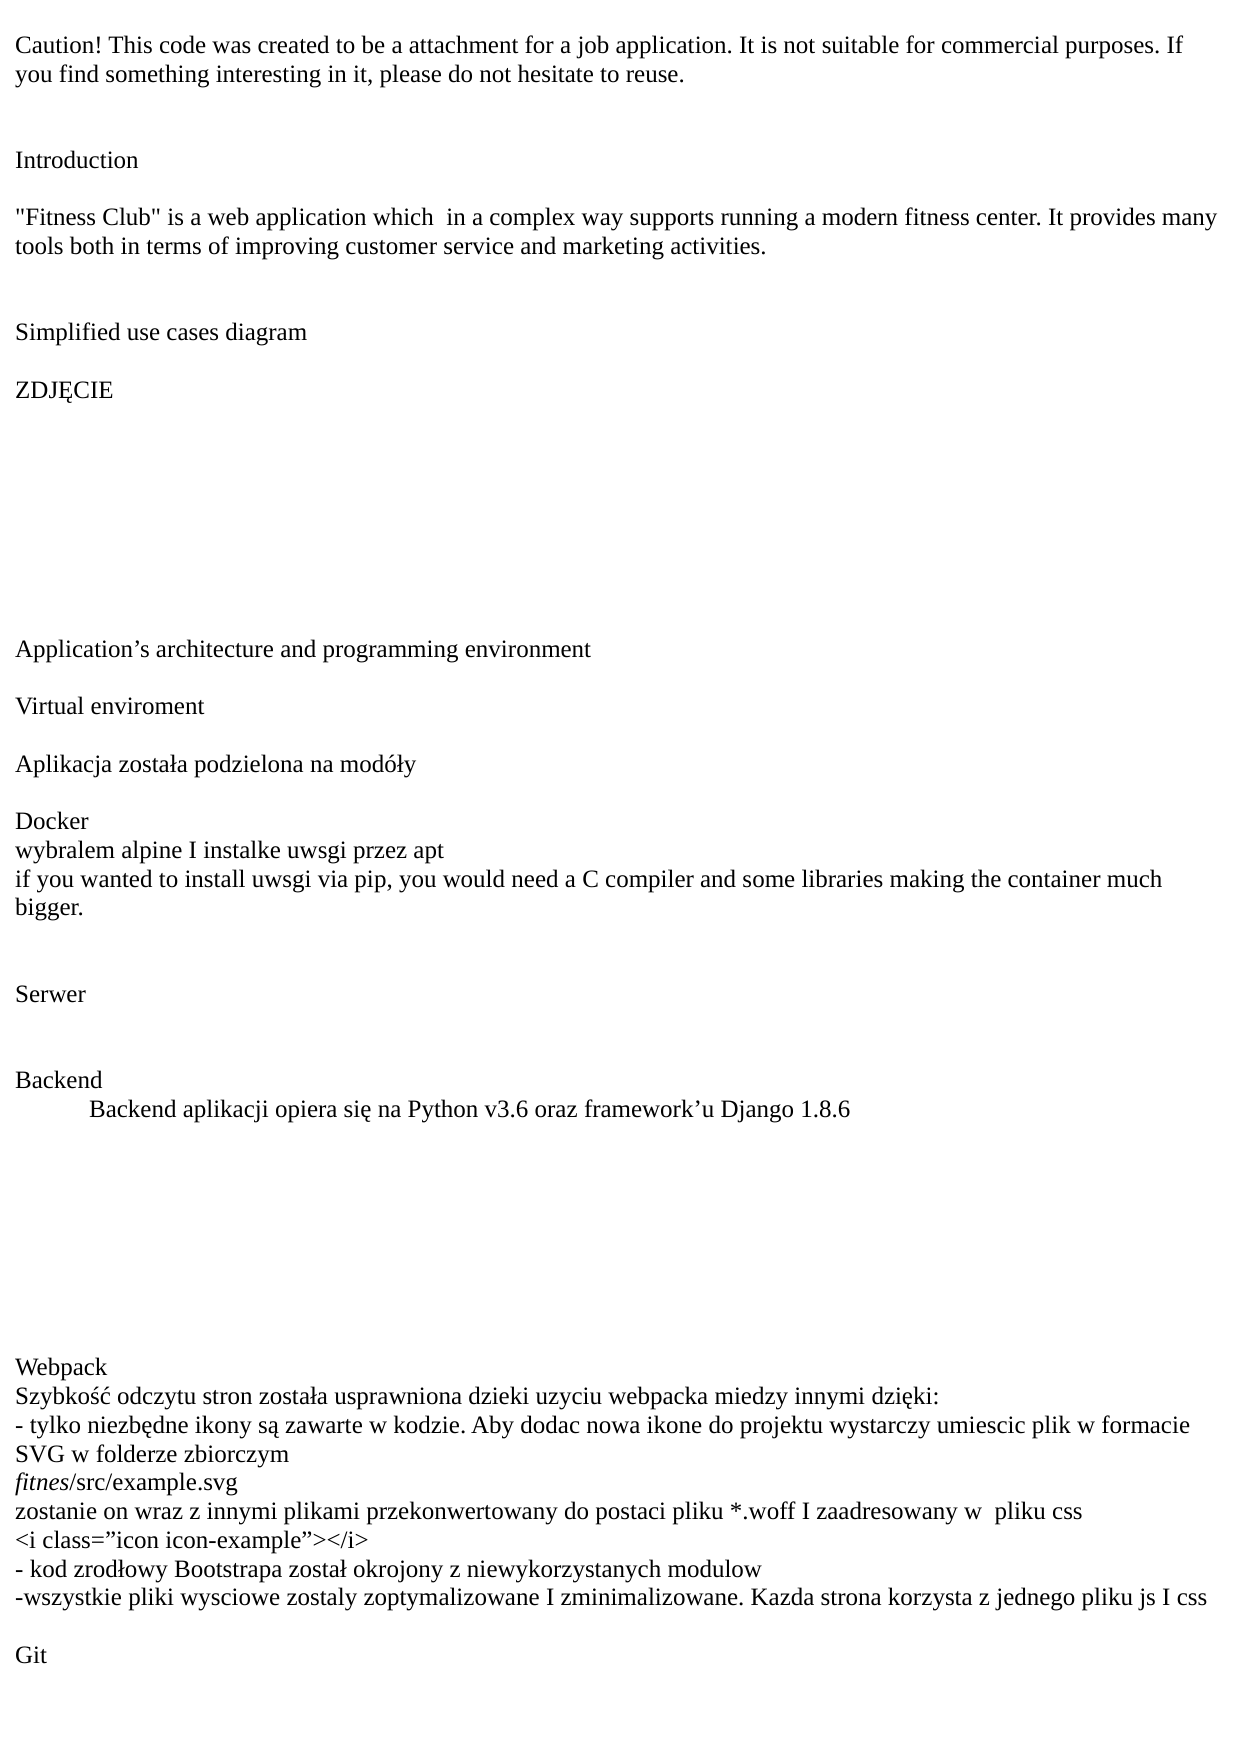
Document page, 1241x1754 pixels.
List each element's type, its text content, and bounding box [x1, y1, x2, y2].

text Docker [15, 806, 1226, 835]
text Git [15, 1640, 1226, 1669]
text <i class=”icon icon-example”></i> [15, 1525, 1226, 1554]
text fitnes/src/example.svg zostanie on wraz z innymi plikami przekonwertowany do postaci pliku *.woff I zaadresowany w pliku css [15, 1467, 1226, 1525]
text - kod zrodłowy Bootstrapa został okrojony z niewykorzystanych modulow [15, 1554, 1226, 1582]
text Introduction [15, 145, 1226, 174]
text Aplikacja została podzielona na modóły [15, 749, 1226, 777]
text wybralem alpine I instalke uwsgi przez apt [15, 835, 1226, 864]
text Virtual enviroment [15, 691, 1226, 720]
text Backend aplikacji opiera się na Python v3.6 oraz framework’u Django 1.8.6 [15, 1094, 1226, 1122]
text Simplified use cases diagram [15, 317, 1226, 346]
text if you wanted to install uwsgi via pip, you would need a C compiler and some libraries making the container much bigger. [15, 864, 1226, 921]
text "Fitness Club" is a web application which in a complex way supports running a modern fitness center. It provides many tools both in terms of improving customer service and marketing activities. [15, 202, 1226, 260]
text Backend [15, 1065, 1226, 1094]
text ZDJĘCIE [15, 375, 1226, 404]
text Szybkość odczytu stron została usprawniona dzieki uzyciu webpacka miedzy innymi dzięki: [15, 1381, 1226, 1410]
text Caution! This code was created to be a attachment for a job application. It is not suitable for commercial purposes. If you find something interesting in it, please do not hesitate to reuse. [15, 30, 1226, 87]
text - tylko niezbędne ikony są zawarte w kodzie. Aby dodac nowa ikone do projektu wystarczy umiescic plik w formacie SVG w folderze zbiorczym [15, 1410, 1226, 1467]
text Webpack [15, 1352, 1226, 1381]
text Serwer [15, 979, 1226, 1007]
text Application’s architecture and programming environment [15, 634, 1226, 662]
text -wszystkie pliki wysciowe zostaly zoptymalizowane I zminimalizowane. Kazda strona korzysta z jednego pliku js I css [15, 1582, 1226, 1611]
